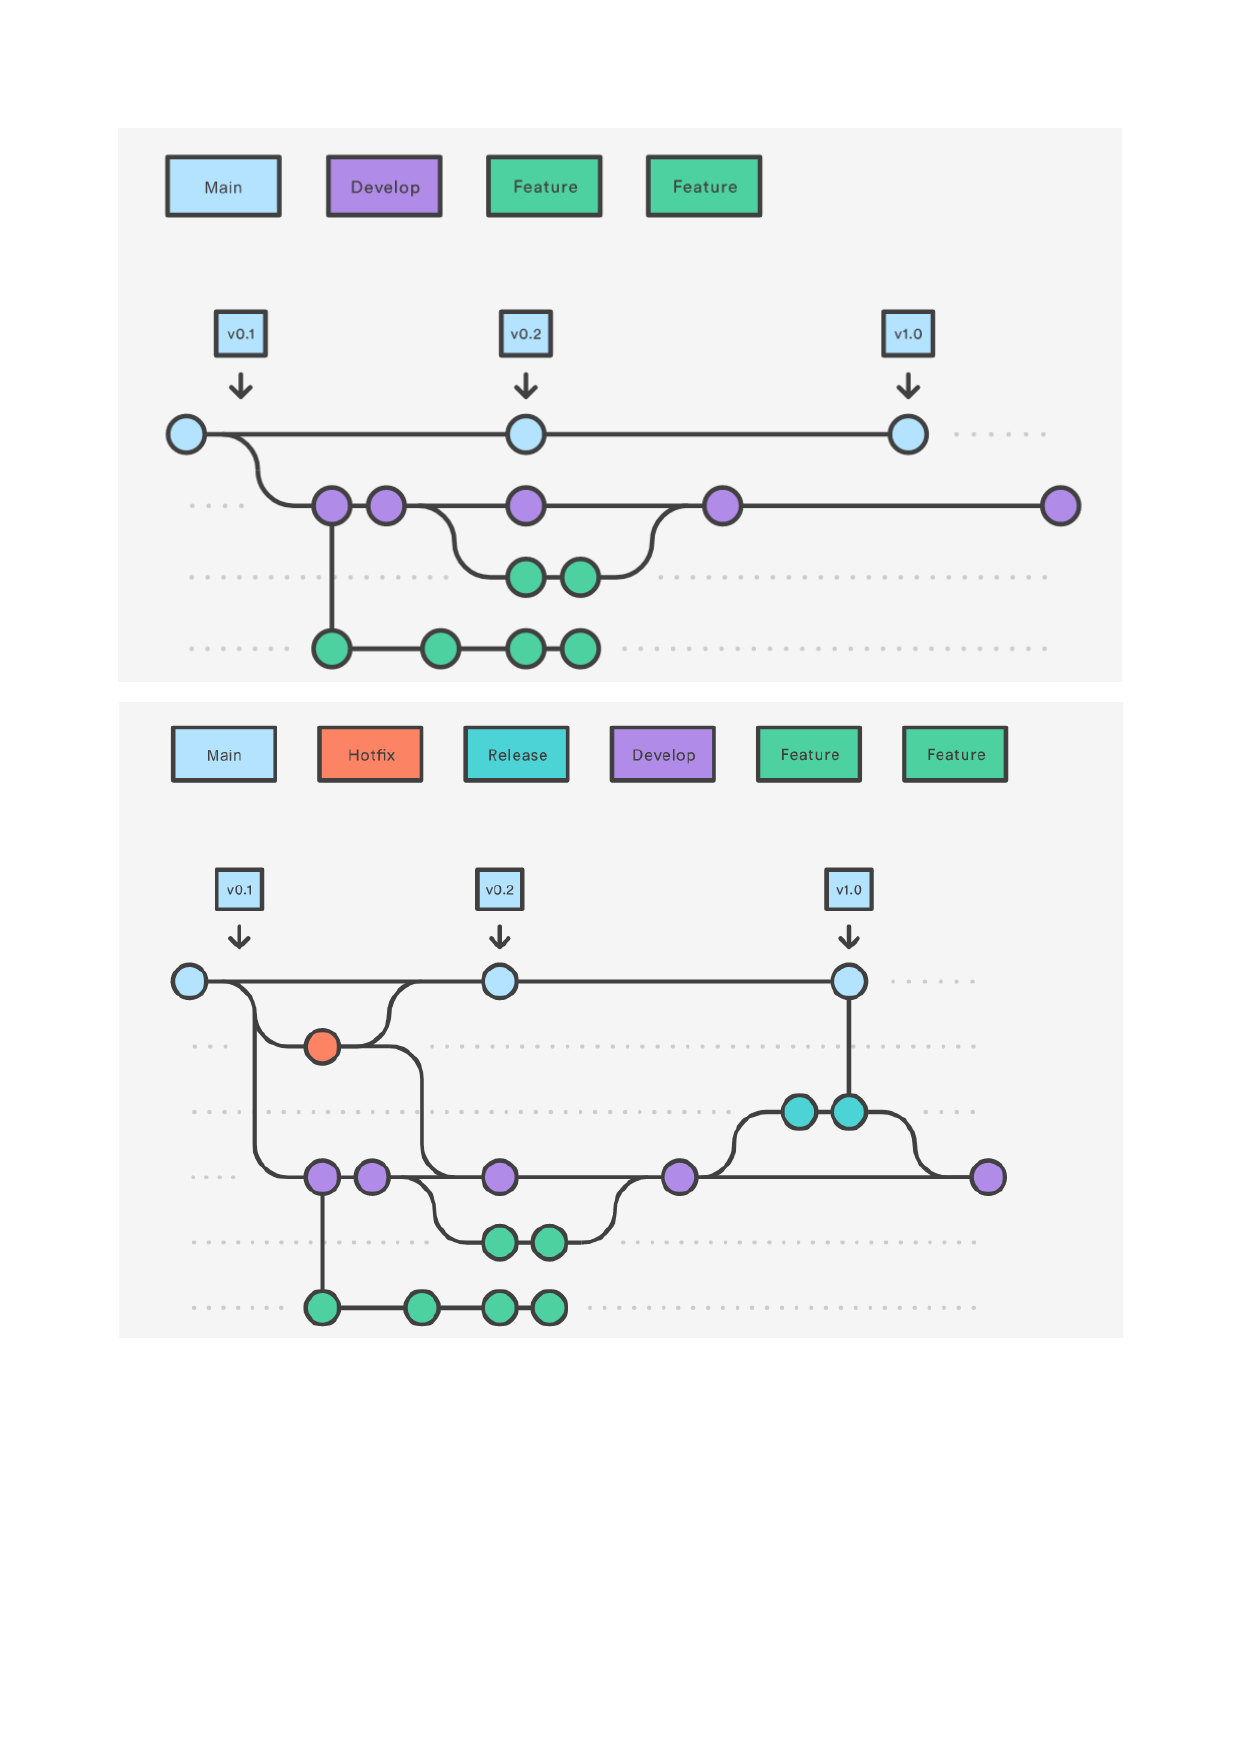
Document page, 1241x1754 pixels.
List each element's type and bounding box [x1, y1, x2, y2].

picture [119, 702, 1124, 1338]
picture [118, 128, 1123, 682]
